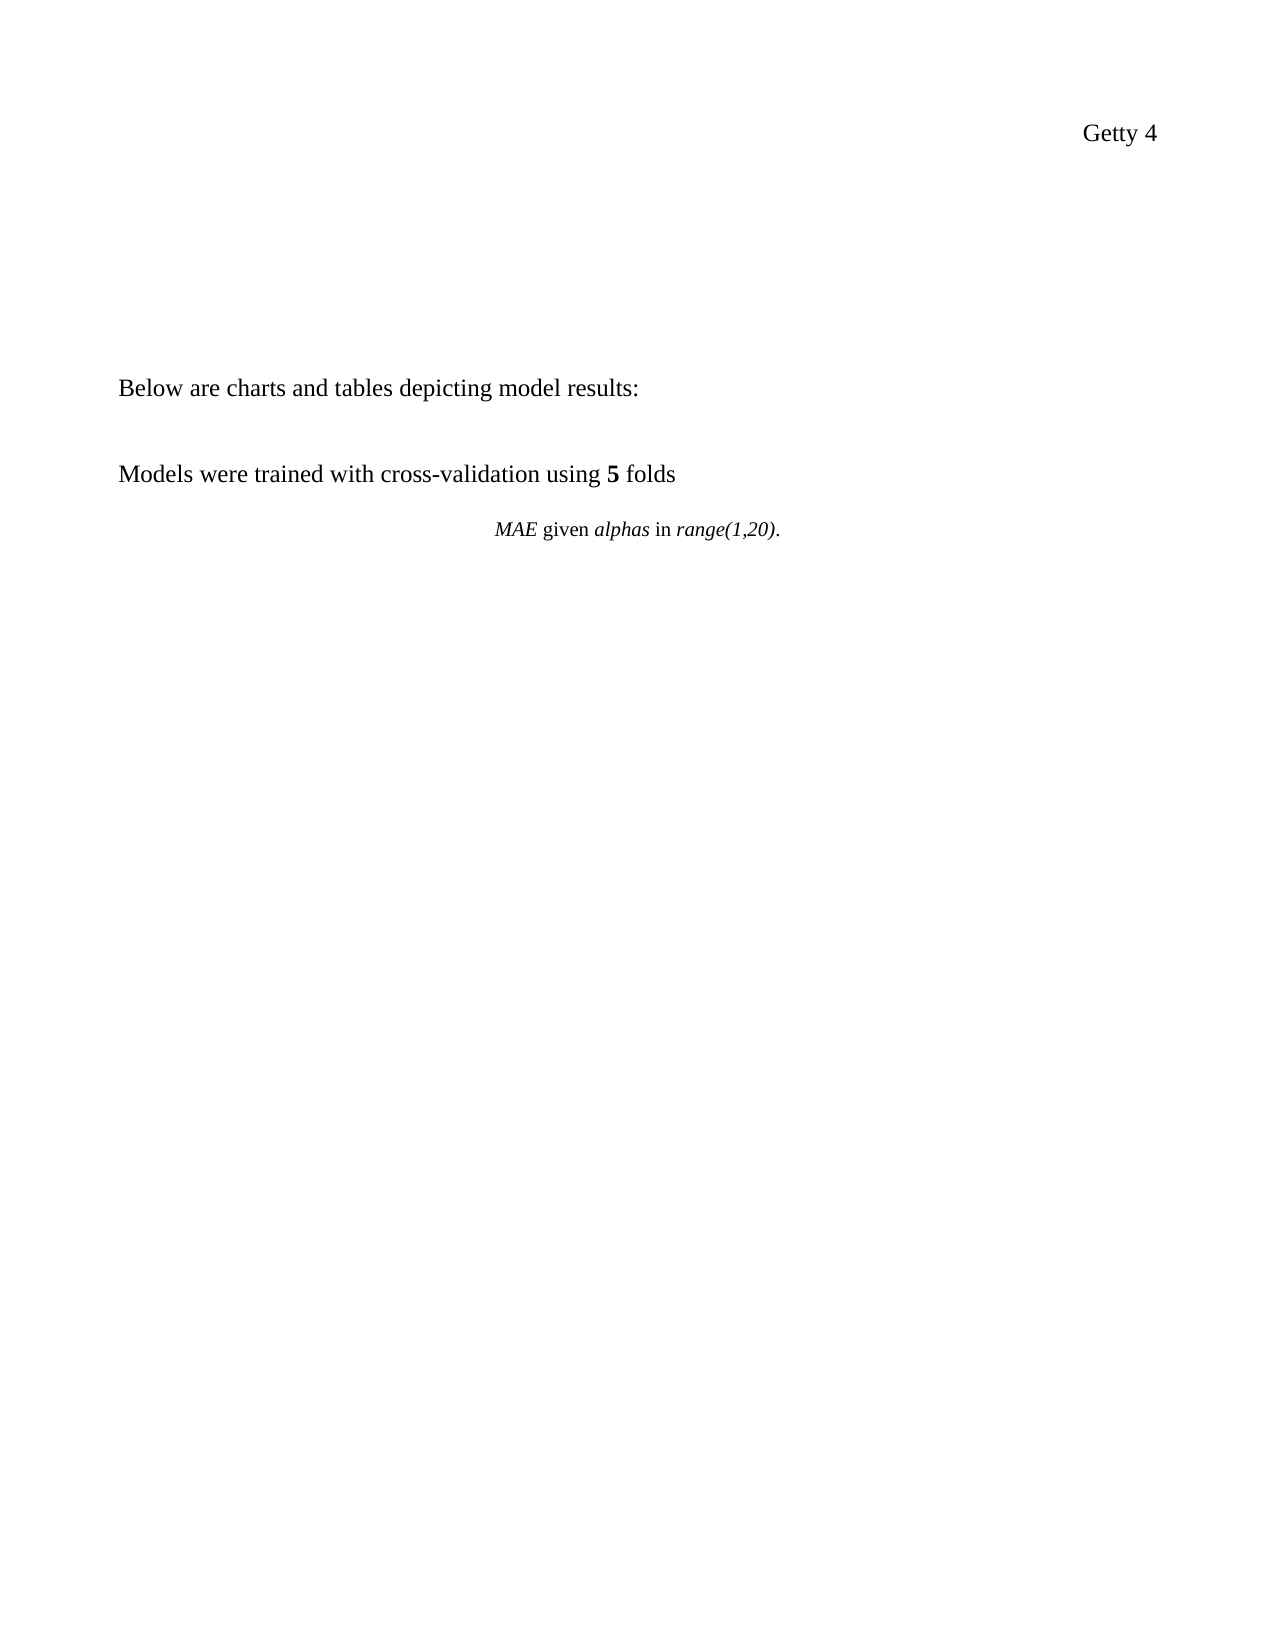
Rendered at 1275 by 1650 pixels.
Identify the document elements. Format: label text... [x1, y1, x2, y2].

text MAE given alphas in range(1,20). [118, 517, 1157, 541]
text Models were trained with cross-validation using 5 folds [118, 459, 1157, 488]
text Below are charts and tables depicting model results: [118, 373, 1157, 402]
